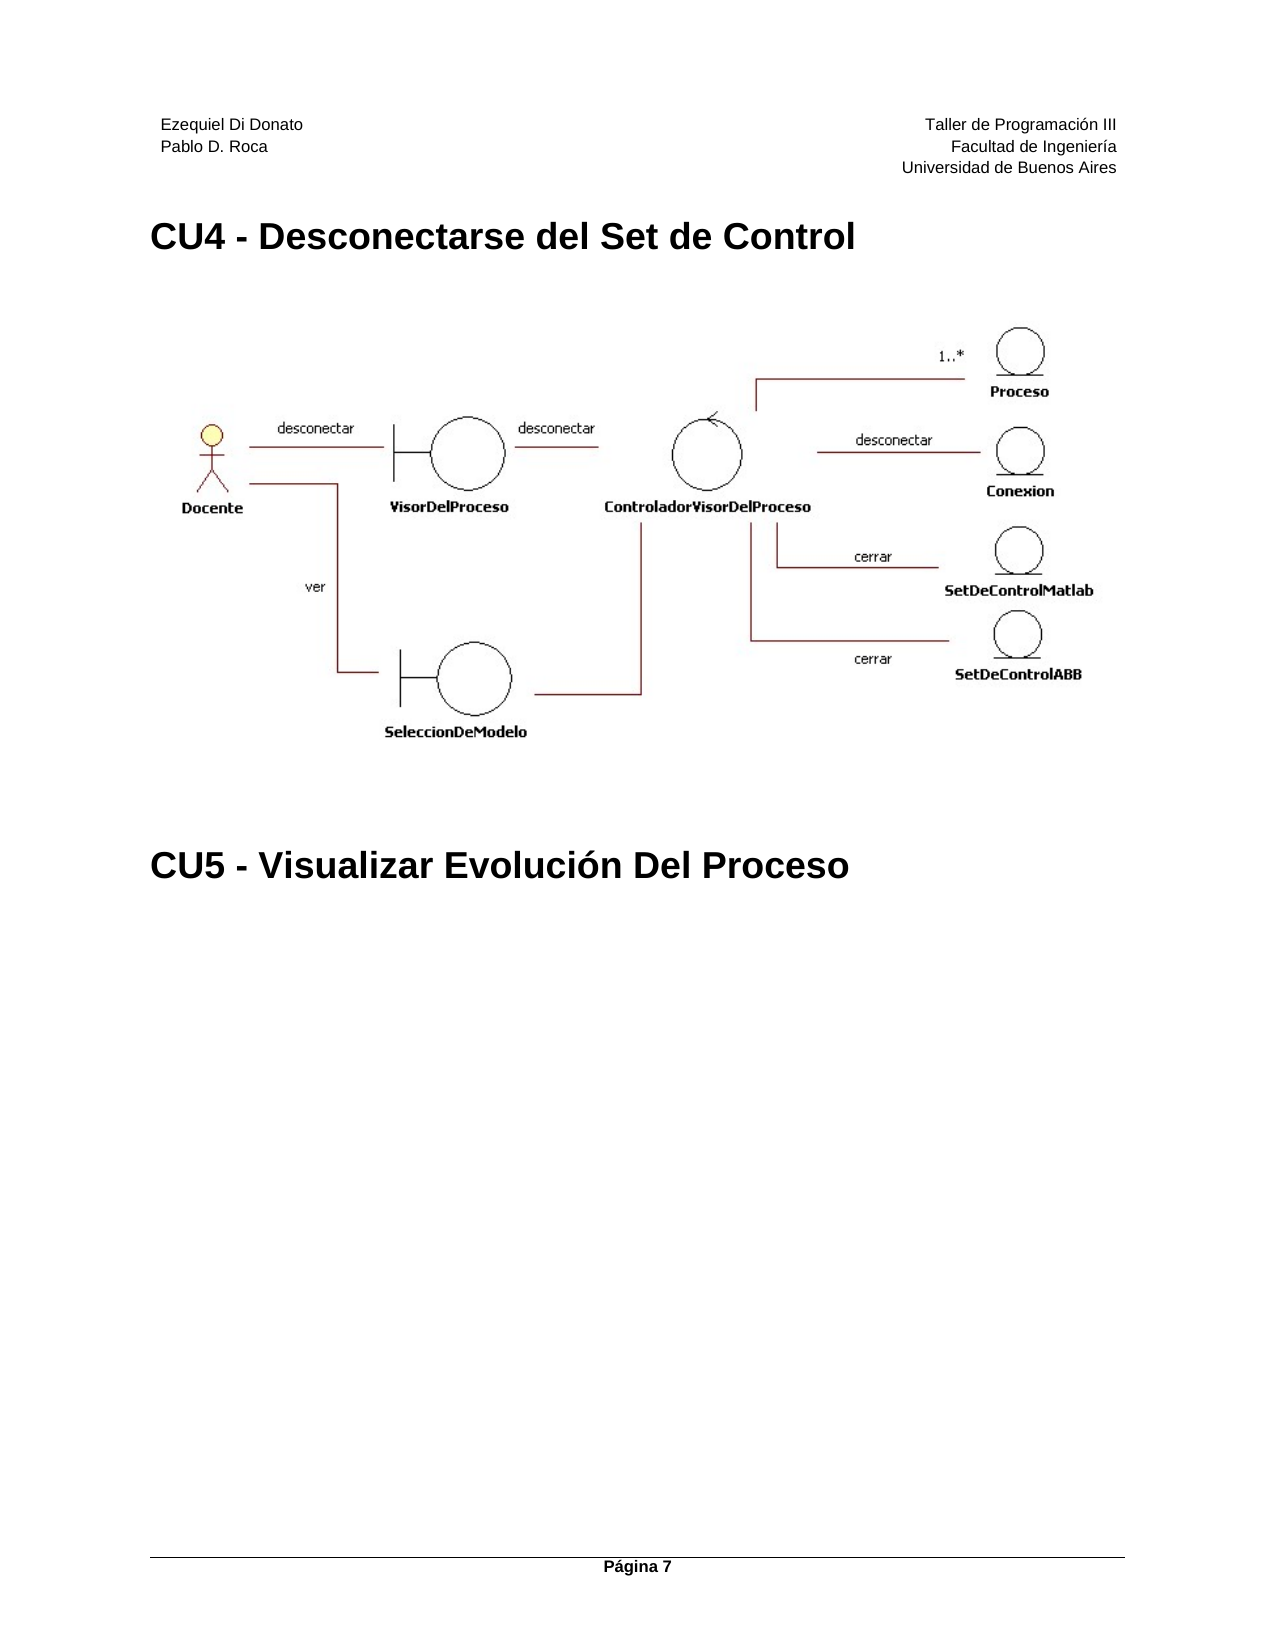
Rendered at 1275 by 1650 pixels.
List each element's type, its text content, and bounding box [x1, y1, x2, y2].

picture [150, 301, 1125, 774]
subtitle CU4 - Desconectarse del Set de Control [150, 215, 1125, 257]
subtitle CU5 - Visualizar Evolución Del Proceso [150, 844, 1125, 886]
